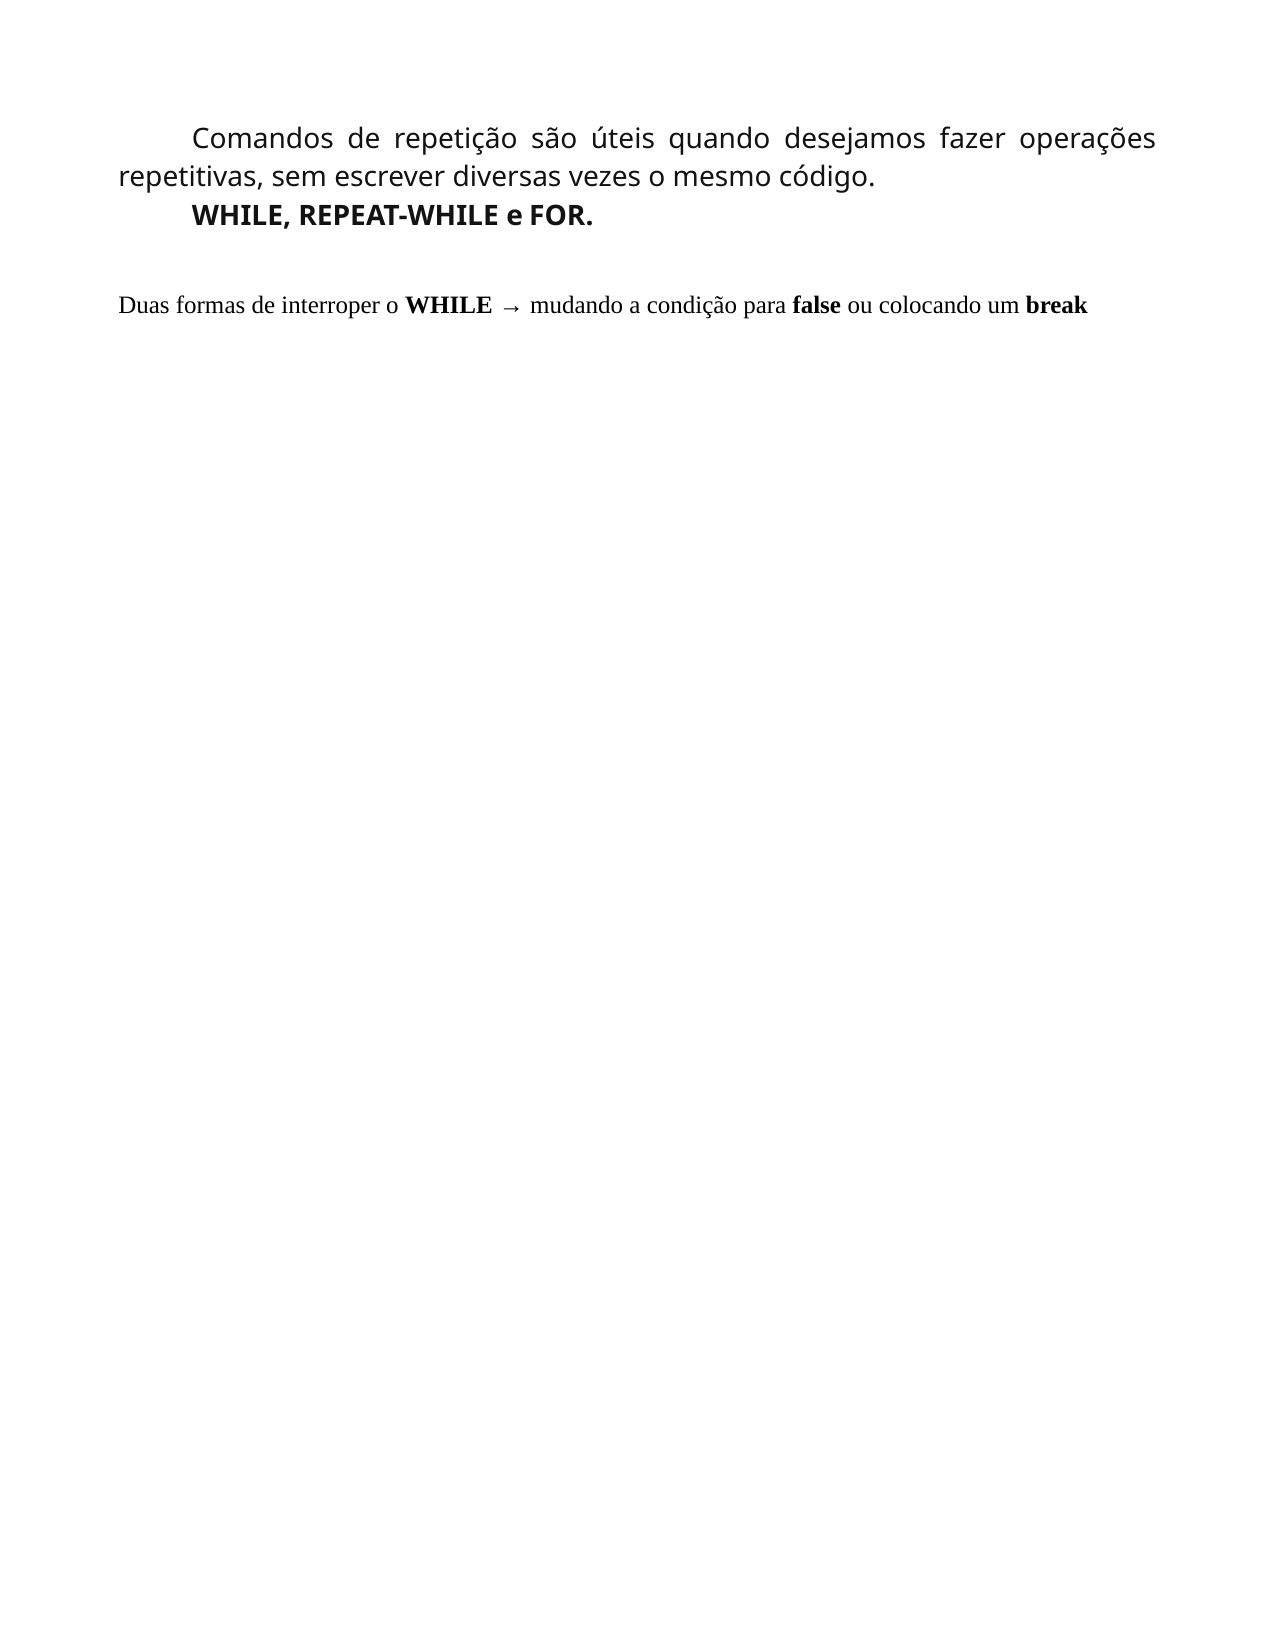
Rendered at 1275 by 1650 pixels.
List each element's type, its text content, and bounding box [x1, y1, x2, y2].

text Comandos de repetição são úteis quando desejamos fazer operações repetitivas, sem escrever diversas vezes o mesmo código. [118, 118, 1157, 195]
text Duas formas de interroper o WHILE → mudando a condição para false ou colocando um break [118, 291, 1157, 319]
text WHILE, REPEAT-WHILE e FOR. [118, 195, 1157, 233]
